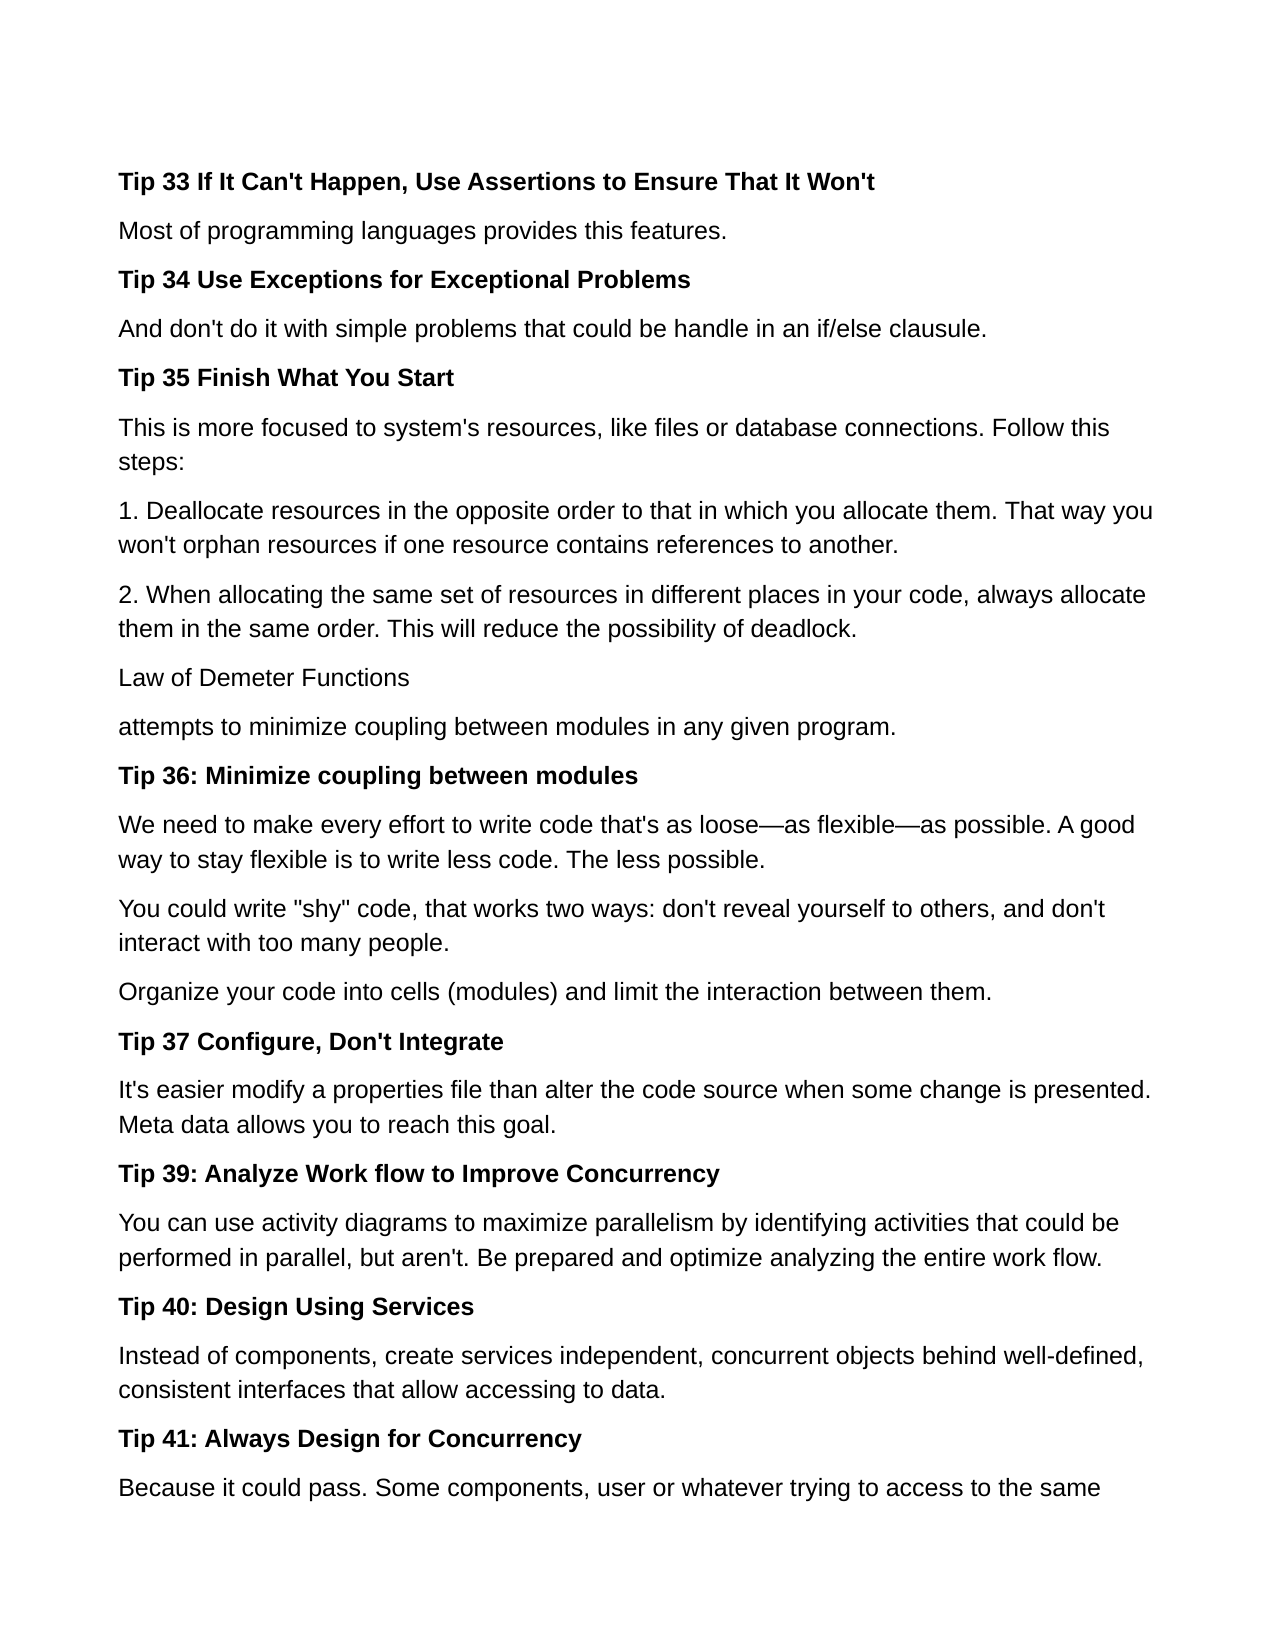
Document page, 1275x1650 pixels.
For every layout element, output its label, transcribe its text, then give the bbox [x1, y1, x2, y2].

text Instead of components, create services independent, concurrent objects behind well-defined, consistent interfaces that allow accessing to data. [118, 1341, 1157, 1404]
text Because it could pass. Some components, user or whatever trying to access to the same [118, 1473, 1157, 1502]
text Tip 33 If It Can't Happen, Use Assertions to Ensure That It Won't [118, 167, 1157, 196]
text This is more focused to system's resources, like files or database connections. Follow this steps: [118, 412, 1157, 476]
text Tip 36: Minimize coupling between modules [118, 761, 1157, 790]
text It's easier modify a properties file than alter the code source when some change is presented. Meta data allows you to reach this goal. [118, 1076, 1157, 1139]
text Tip 34 Use Exceptions for Exceptional Problems [118, 265, 1157, 294]
text 1. Deallocate resources in the opposite order to that in which you allocate them. That way you won't orphan resources if one resource contains references to another. [118, 496, 1157, 559]
text Law of Demeter Functions [118, 663, 1157, 692]
text Tip 39: Analyze Work flow to Improve Concurrency [118, 1159, 1157, 1188]
text Tip 40: Design Using Services [118, 1292, 1157, 1320]
text Organize your code into cells (modules) and limit the interaction between them. [118, 977, 1157, 1006]
text Tip 41: Always Design for Concurrency [118, 1424, 1157, 1453]
text Tip 35 Finish What You Start [118, 363, 1157, 392]
text You can use activity diagrams to maximize parallelism by identifying activities that could be performed in parallel, but aren't. Be prepared and optimize analyzing the entire work flow. [118, 1208, 1157, 1271]
text attempts to minimize coupling between modules in any given program. [118, 712, 1157, 741]
text 2. When allocating the same set of resources in different places in your code, always allocate them in the same order. This will reduce the possibility of deadlock. [118, 579, 1157, 643]
text We need to make every effort to write code that's as loose—as flexible—as possible. A good way to stay flexible is to write less code. The less possible. [118, 810, 1157, 873]
text And don't do it with simple problems that could be handle in an if/else clausule. [118, 314, 1157, 343]
text Most of programming languages provides this features. [118, 216, 1157, 245]
text Tip 37 Configure, Don't Integrate [118, 1026, 1157, 1055]
text You could write "shy" code, that works two ways: don't reveal yourself to others, and don't interact with too many people. [118, 894, 1157, 957]
